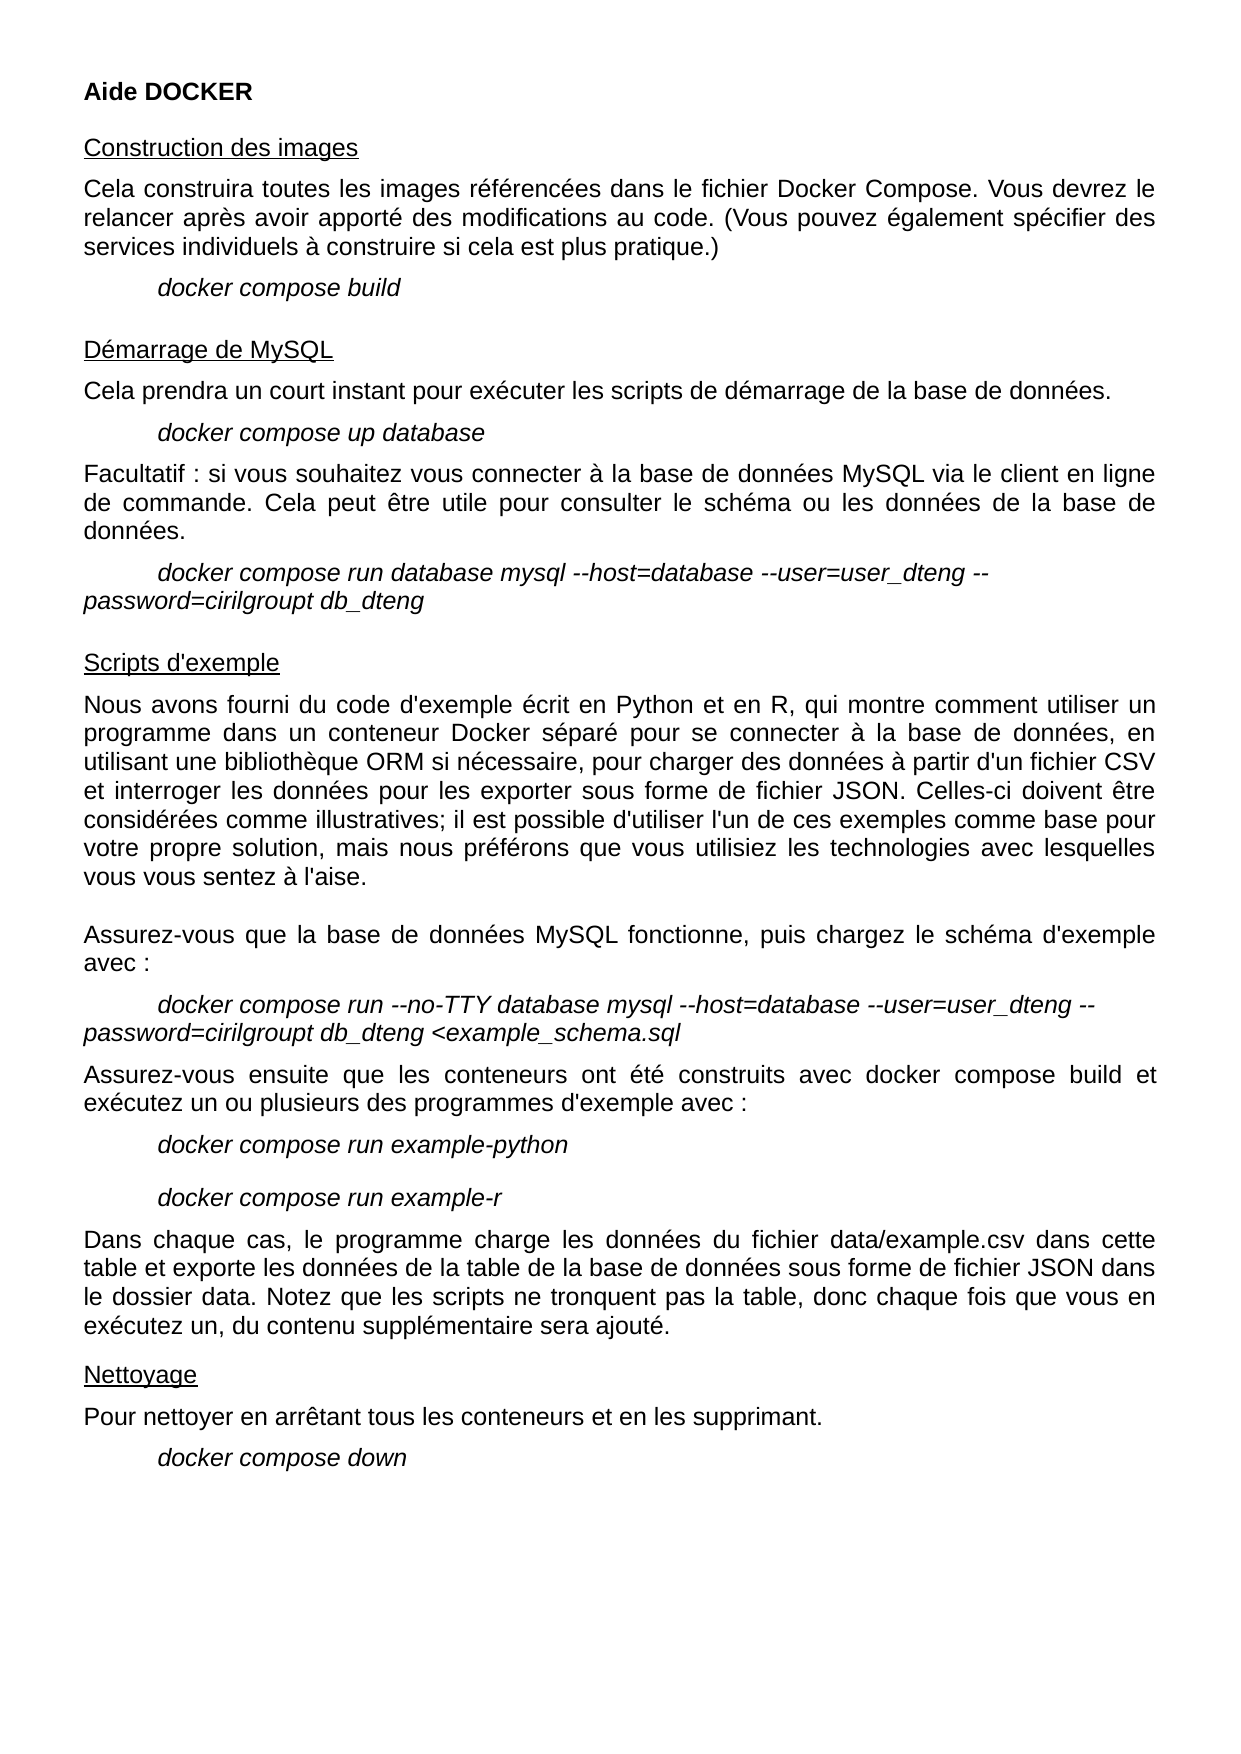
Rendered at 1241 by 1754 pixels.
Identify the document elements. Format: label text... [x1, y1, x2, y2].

text Pour nettoyer en arrêtant tous les conteneurs et en les supprimant. [83, 1402, 1158, 1430]
text docker compose down [83, 1443, 1158, 1472]
subtitle Construction des images [83, 133, 1158, 162]
text docker compose up database [83, 417, 1158, 446]
subtitle Scripts d'exemple [83, 648, 1158, 677]
text Cela prendra un court instant pour exécuter les scripts de démarrage de la base de données. [83, 376, 1158, 405]
text Assurez-vous que la base de données MySQL fonctionne, puis chargez le schéma d'exemple avec : [83, 919, 1158, 977]
subtitle Nettoyage [83, 1360, 1158, 1389]
text Dans chaque cas, le programme charge les données du fichier data/example.csv dans cette table et exporte les données de la table de la base de données sous forme de fichier JSON dans le dossier data. Notez que les scripts ne tronquent pas la table, donc chaque fois que vous en exécutez un, du contenu supplémentaire sera ajouté. [83, 1224, 1158, 1339]
text docker compose run --no-TTY database mysql --host=database --user=user_dteng --password=cirilgroupt db_dteng <example_schema.sql [83, 989, 1158, 1047]
text docker compose run database mysql --host=database --user=user_dteng --password=cirilgroupt db_dteng [83, 557, 1158, 615]
subtitle Démarrage de MySQL [83, 335, 1158, 364]
text Assurez-vous ensuite que les conteneurs ont été construits avec docker compose build et exécutez un ou plusieurs des programmes d'exemple avec : [83, 1059, 1158, 1117]
text Cela construira toutes les images référencées dans le fichier Docker Compose. Vous devrez le relancer après avoir apporté des modifications au code. (Vous pouvez également spécifier des services individuels à construire si cela est plus pratique.) [83, 174, 1158, 260]
subtitle Aide DOCKER [83, 77, 1158, 106]
text docker compose run example-python [83, 1129, 1158, 1158]
text docker compose build [83, 273, 1158, 302]
text docker compose run example-r [83, 1183, 1158, 1212]
text Nous avons fourni du code d'exemple écrit en Python et en R, qui montre comment utiliser un programme dans un conteneur Docker séparé pour se connecter à la base de données, en utilisant une bibliothèque ORM si nécessaire, pour charger des données à partir d'un fichier CSV et interroger les données pour les exporter sous forme de fichier JSON. Celles-ci doivent être considérées comme illustratives; il est possible d'utiliser l'un de ces exemples comme base pour votre propre solution, mais nous préférons que vous utilisiez les technologies avec lesquelles vous vous sentez à l'aise. [83, 689, 1158, 891]
text Facultatif : si vous souhaitez vous connecter à la base de données MySQL via le client en ligne de commande. Cela peut être utile pour consulter le schéma ou les données de la base de données. [83, 459, 1158, 545]
